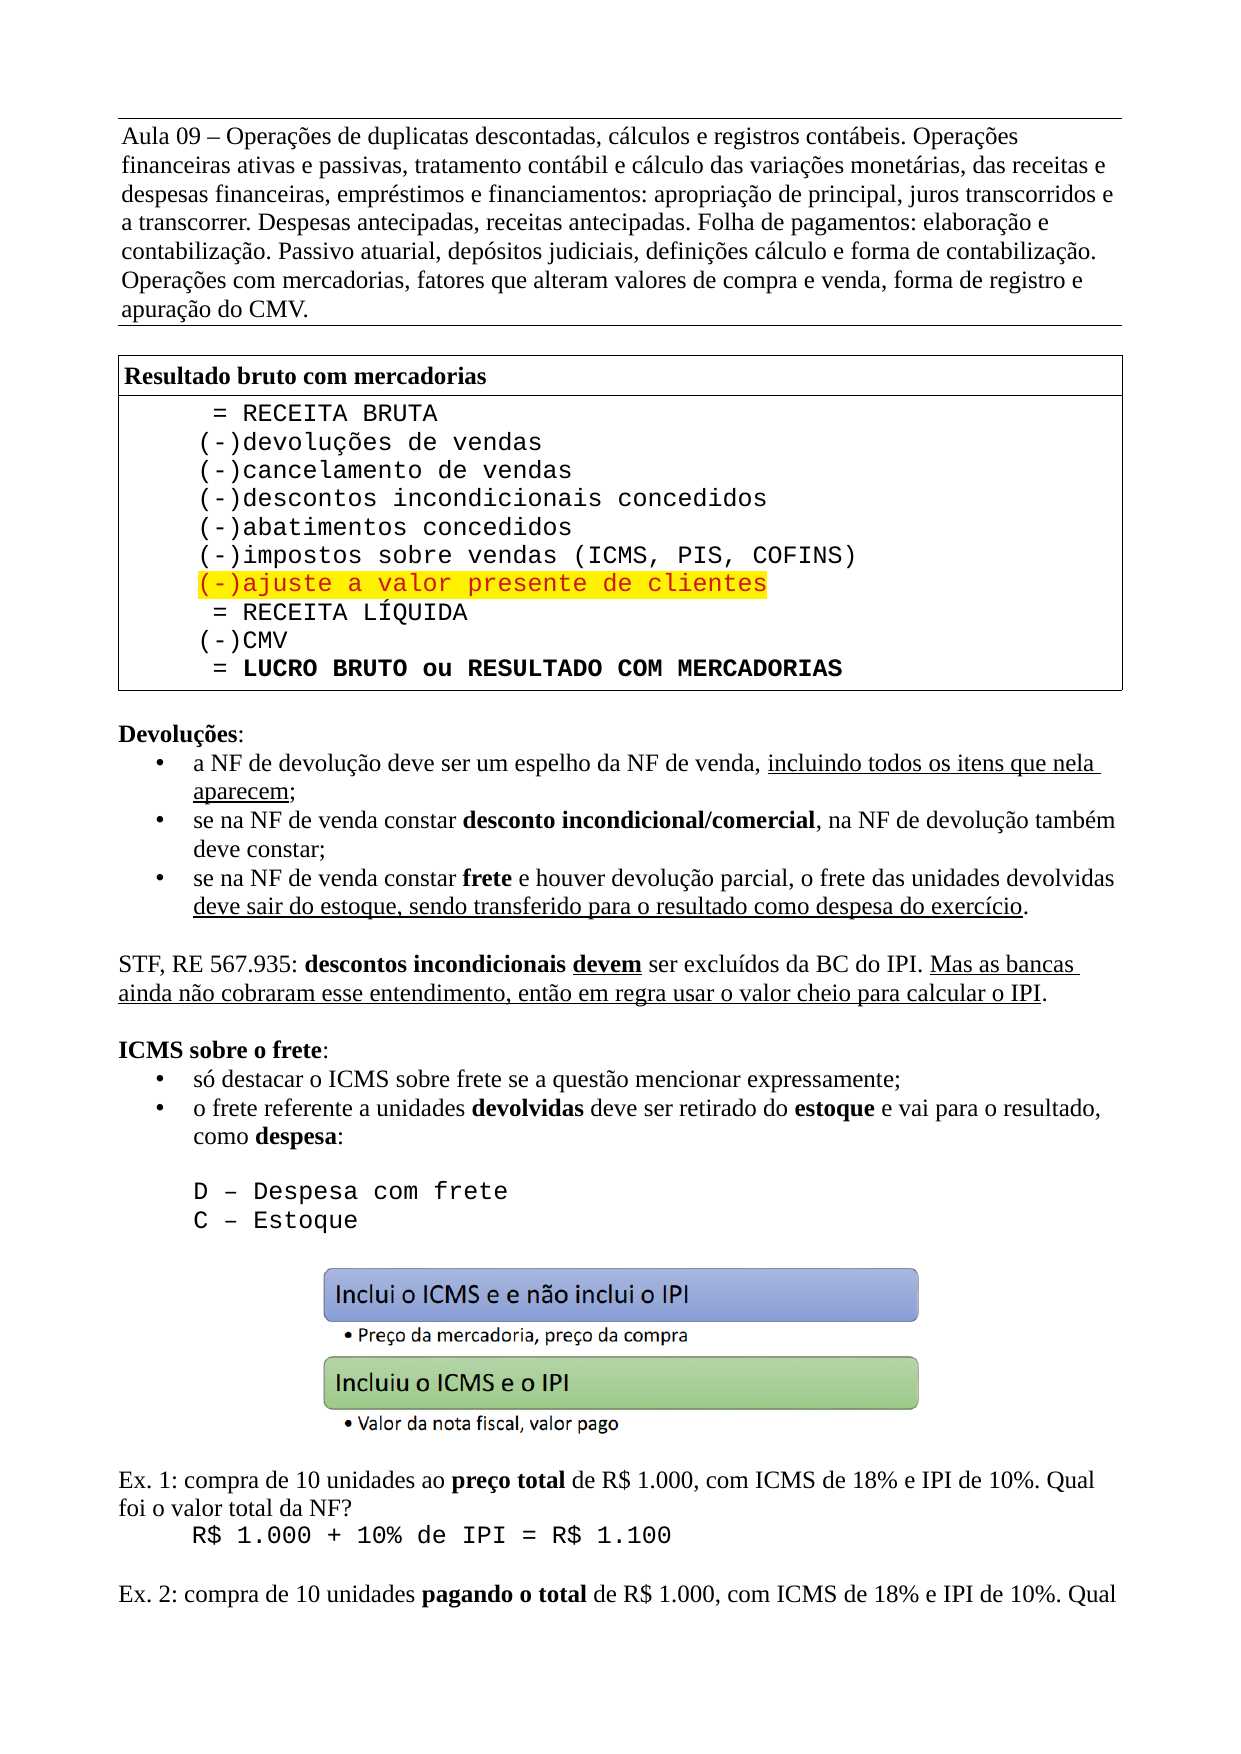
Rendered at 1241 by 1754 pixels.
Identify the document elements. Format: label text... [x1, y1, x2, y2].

picture [319, 1264, 921, 1436]
list se na NF de venda constar frete e houver devolução parcial, o frete das unidades devolvidas deve sair do estoque, sendo transferido para o resultado como despesa do exercício. [156, 863, 1122, 920]
list se na NF de venda constar desconto incondicional/comercial, na NF de devolução também deve constar; [156, 805, 1122, 863]
text STF, RE 567.935: descontos incondicionais devem ser excluídos da BC do IPI. Mas as bancas ainda não cobraram esse entendimento, então em regra usar o valor cheio para calcular o IPI. [118, 949, 1122, 1006]
list o frete referente a unidades devolvidas deve ser retirado do estoque e vai para o resultado, como despesa: D – Despesa com frete C – Estoque [156, 1093, 1122, 1236]
list a NF de devolução deve ser um espelho da NF de venda, incluindo todos os itens que nela aparecem; [156, 748, 1122, 805]
table_cell = RECEITA BRUTA (-)devoluções de vendas (-)cancelamento de vendas (-)descontos incondicionais concedidos (-)abatimentos concedidos (-)impostos sobre vendas (ICMS, PIS, COFINS) (-)ajuste a valor presente de clientes = RECEITA LÍQUIDA (-)CMV = LUCRO BRUTO ou RESULTADO COM MERCADORIAS [119, 396, 1122, 690]
text ICMS sobre o frete: [118, 1035, 1122, 1064]
list só destacar o ICMS sobre frete se a questão mencionar expressamente; [156, 1064, 1122, 1093]
text Devoluções: [118, 719, 1122, 748]
text Ex. 1: compra de 10 unidades ao preço total de R$ 1.000, com ICMS de 18% e IPI de 10%. Qual foi o valor total da NF? [118, 1465, 1122, 1522]
table_header Resultado bruto com mercadorias [119, 356, 1122, 395]
text R$ 1.000 + 10% de IPI = R$ 1.100 [192, 1522, 1122, 1551]
text Ex. 2: compra de 10 unidades pagando o total de R$ 1.000, com ICMS de 18% e IPI de 10%. Qual [118, 1579, 1122, 1608]
